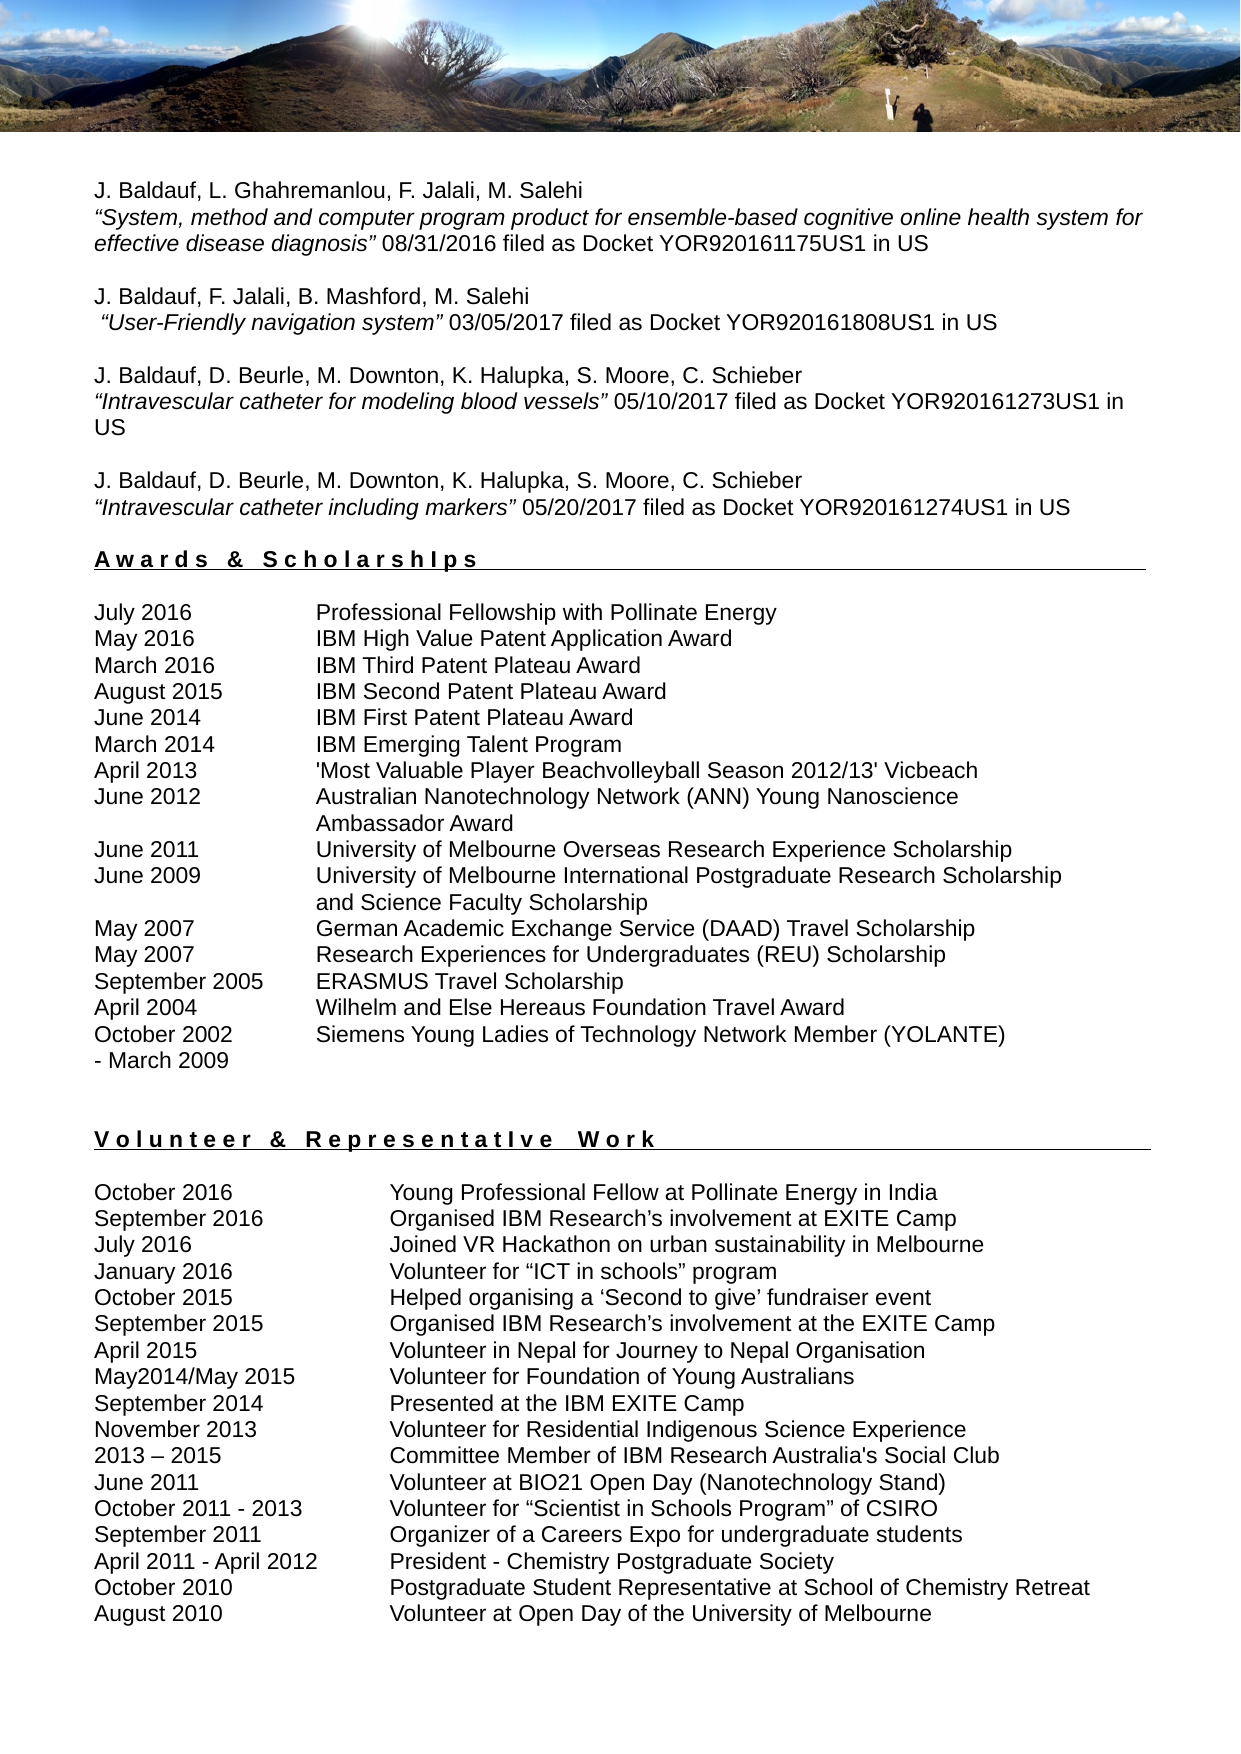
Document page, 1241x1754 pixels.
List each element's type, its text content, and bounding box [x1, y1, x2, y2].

text J. Baldauf, L. Ghahremanlou, F. Jalali, M. Salehi [20, 177, 1152, 203]
text A w a r d s & S c h o l a r s h I p s [20, 546, 1152, 572]
text July 2016 Professional Fellowship with Pollinate Energy [20, 599, 1152, 625]
text March 2016 IBM Third Patent Plateau Award [20, 652, 1152, 678]
text March 2014 IBM Emerging Talent Program [20, 731, 1152, 757]
text June 2014 IBM First Patent Plateau Award [20, 704, 1152, 731]
text - March 2009 [94, 1047, 1152, 1073]
text October 2010 Postgraduate Student Representative at School of Chemistry Retreat [20, 1574, 1152, 1600]
text September 2011 Organizer of a Careers Expo for undergraduate students [20, 1521, 1152, 1548]
text April 2004 Wilhelm and Else Hereaus Foundation Travel Award [94, 994, 1152, 1021]
text October 2002 Siemens Young Ladies of Technology Network Member (YOLANTE) [94, 1021, 1152, 1047]
text October 2016 Young Professional Fellow at Pollinate Energy in India [20, 1179, 1152, 1205]
text July 2016 Joined VR Hackathon on urban sustainability in Melbourne [20, 1231, 1152, 1258]
text April 2015 Volunteer in Nepal for Journey to Nepal Organisation [20, 1337, 1152, 1363]
text April 2013 'Most Valuable Player Beachvolleyball Season 2012/13' Vicbeach [20, 757, 1152, 783]
text October 2015 Helped organising a ‘Second to give’ fundraiser event [20, 1284, 1152, 1310]
text May 2007 Research Experiences for Undergraduates (REU) Scholarship [94, 941, 1152, 968]
text June 2011 Volunteer at BIO21 Open Day (Nanotechnology Stand) [20, 1468, 1152, 1495]
text September 2014 Presented at the IBM EXITE Camp [20, 1389, 1152, 1416]
text June 2012 Australian Nanotechnology Network (ANN) Young Nanoscience Ambassador Award [20, 783, 1152, 836]
text September 2016 Organised IBM Research’s involvement at EXITE Camp [20, 1205, 1152, 1231]
text June 2009 University of Melbourne International Postgraduate Research Scholarship and Science Faculty Scholarship [94, 862, 1152, 915]
text January 2016 Volunteer for “ICT in schools” program [20, 1258, 1152, 1284]
text April 2011 - April 2012 President - Chemistry Postgraduate Society [20, 1548, 1152, 1574]
text August 2010 Volunteer at Open Day of the University of Melbourne [20, 1600, 1152, 1627]
text J. Baldauf, D. Beurle, M. Downton, K. Halupka, S. Moore, C. Schieber [94, 362, 1152, 388]
text J. Baldauf, D. Beurle, M. Downton, K. Halupka, S. Moore, C. Schieber [94, 467, 1152, 493]
text “User-Friendly navigation system” 03/05/2017 filed as Docket YOR920161808US1 in US [94, 309, 1152, 335]
text September 2015 Organised IBM Research’s involvement at the EXITE Camp [20, 1310, 1152, 1337]
text May 2016 IBM High Value Patent Application Award [20, 625, 1152, 652]
text V o l u n t e e r & R e p r e s e n t a t I v e W o r k [20, 1126, 1152, 1152]
text “Intravescular catheter for modeling blood vessels” 05/10/2017 filed as Docket YOR920161273US1 in US [94, 388, 1152, 441]
text August 2015 IBM Second Patent Plateau Award [20, 678, 1152, 704]
text May 2007 German Academic Exchange Service (DAAD) Travel Scholarship [94, 915, 1152, 941]
picture [0, 0, 1241, 132]
text November 2013 Volunteer for Residential Indigenous Science Experience [20, 1416, 1152, 1442]
text October 2011 - 2013 Volunteer for “Scientist in Schools Program” of CSIRO [20, 1495, 1152, 1521]
text 2013 – 2015 Committee Member of IBM Research Australia's Social Club [20, 1442, 1152, 1468]
text J. Baldauf, F. Jalali, B. Mashford, M. Salehi [94, 283, 1152, 309]
text May2014/May 2015 Volunteer for Foundation of Young Australians [20, 1363, 1152, 1389]
text “Intravescular catheter including markers” 05/20/2017 filed as Docket YOR920161274US1 in US [94, 493, 1152, 520]
text June 2011 University of Melbourne Overseas Research Experience Scholarship [20, 836, 1152, 862]
text “System, method and computer program product for ensemble-based cognitive online health system for effective disease diagnosis” 08/31/2016 filed as Docket YOR920161175US1 in US [94, 203, 1152, 256]
text September 2005 ERASMUS Travel Scholarship [94, 968, 1152, 994]
